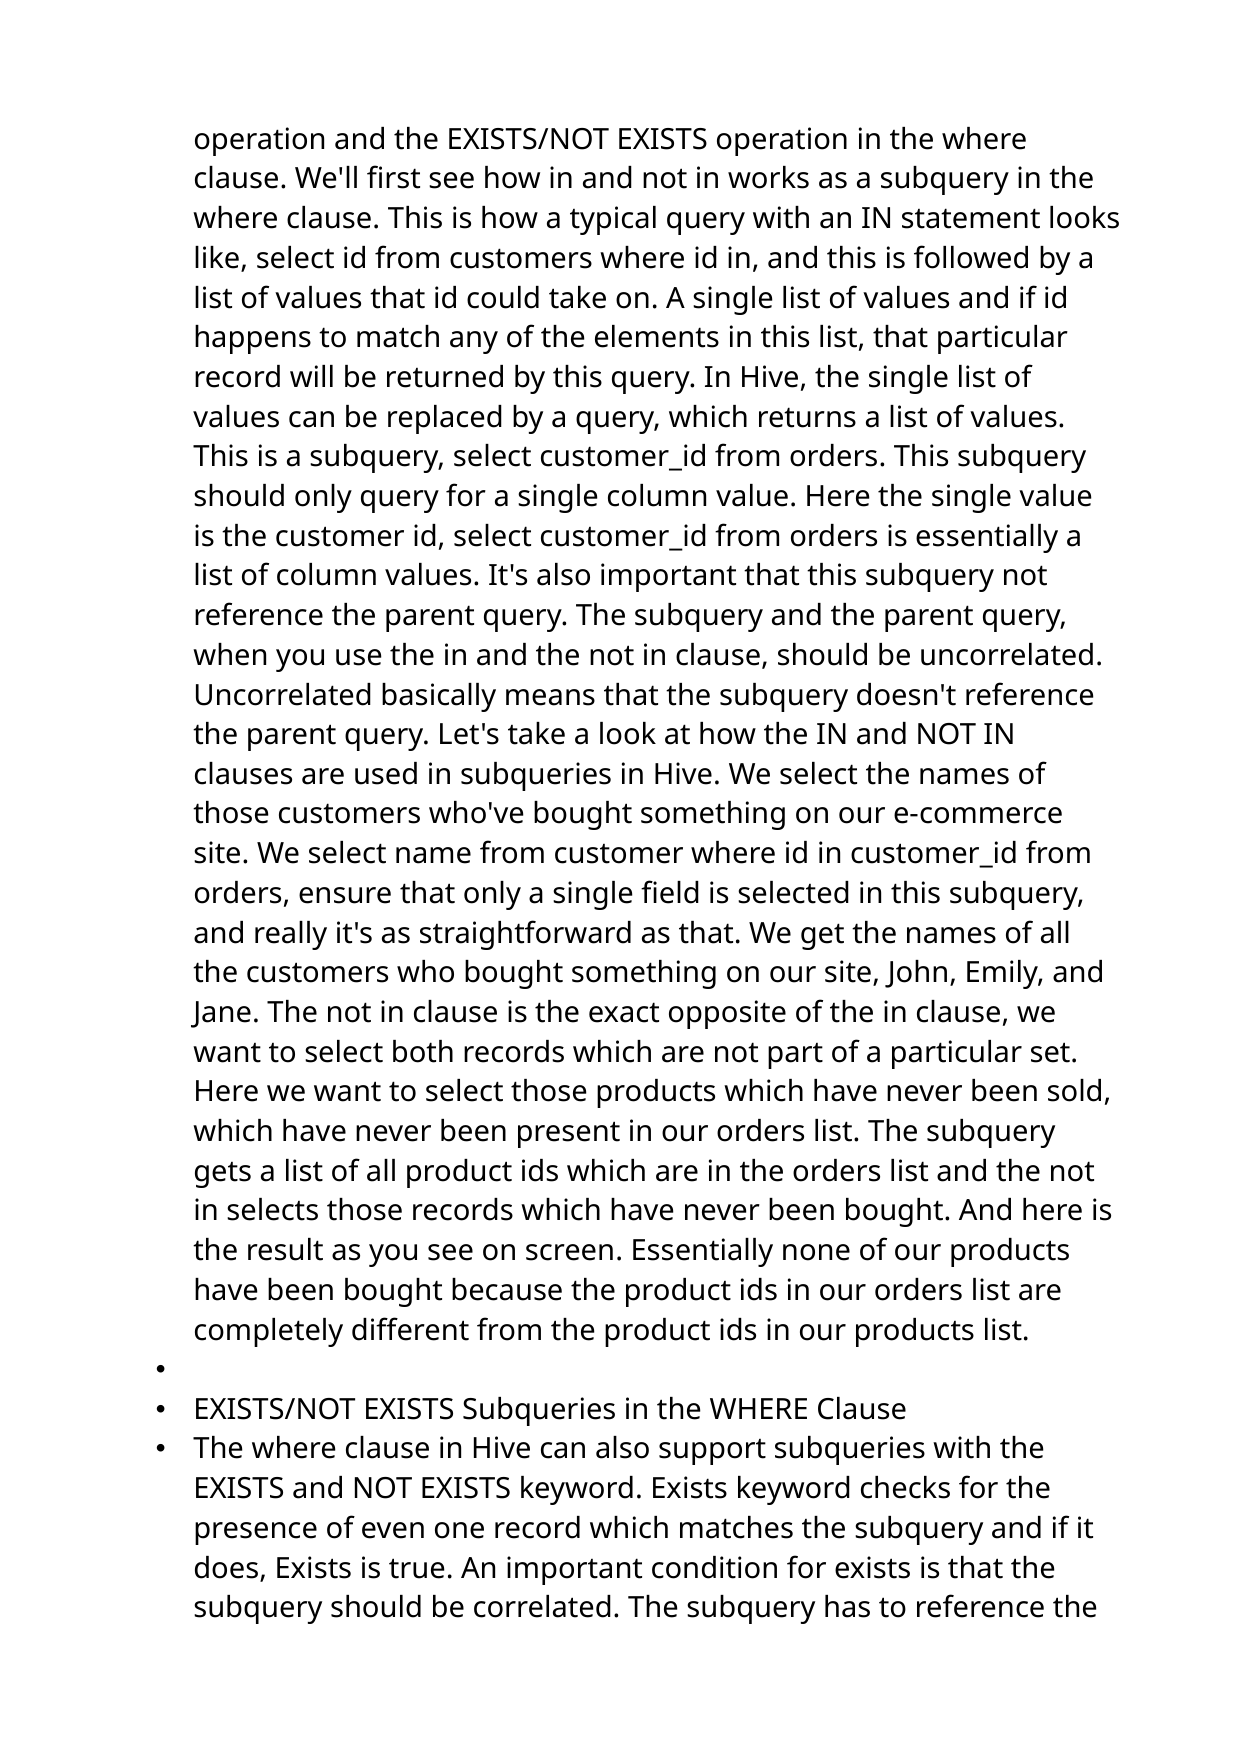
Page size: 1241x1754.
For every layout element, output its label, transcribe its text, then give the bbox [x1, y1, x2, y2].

list EXISTS/NOT EXISTS Subqueries in the WHERE Clause [156, 1388, 1122, 1428]
list The where clause in Hive can also support subqueries with the EXISTS and NOT EXISTS keyword. Exists keyword checks for the presence of even one record which matches the subquery and if it does, Exists is true. An important condition for exists is that the subquery should be correlated. The subquery has to reference the [156, 1428, 1122, 1626]
list operation and the EXISTS/NOT EXISTS operation in the where clause. We'll first see how in and not in works as a subquery in the where clause. This is how a typical query with an IN statement looks like, select id from customers where id in, and this is followed by a list of values that id could take on. A single list of values and if id happens to match any of the elements in this list, that particular record will be returned by this query. In Hive, the single list of values can be replaced by a query, which returns a list of values. This is a subquery, select customer_id from orders. This subquery should only query for a single column value. Here the single value is the customer id, select customer_id from orders is essentially a list of column values. It's also important that this subquery not reference the parent query. The subquery and the parent query, when you use the in and the not in clause, should be uncorrelated. Uncorrelated basically means that the subquery doesn't reference the parent query. Let's take a look at how the IN and NOT IN clauses are used in subqueries in Hive. We select the names of those customers who've bought something on our e-commerce site. We select name from customer where id in customer_id from orders, ensure that only a single field is selected in this subquery, and really it's as straightforward as that. We get the names of all the customers who bought something on our site, John, Emily, and Jane. The not in clause is the exact opposite of the in clause, we want to select both records which are not part of a particular set. Here we want to select those products which have never been sold, which have never been present in our orders list. The subquery gets a list of all product ids which are in the orders list and the not in selects those records which have never been bought. And here is the result as you see on screen. Essentially none of our products have been bought because the product ids in our orders list are completely different from the product ids in our products list. [156, 118, 1122, 1348]
